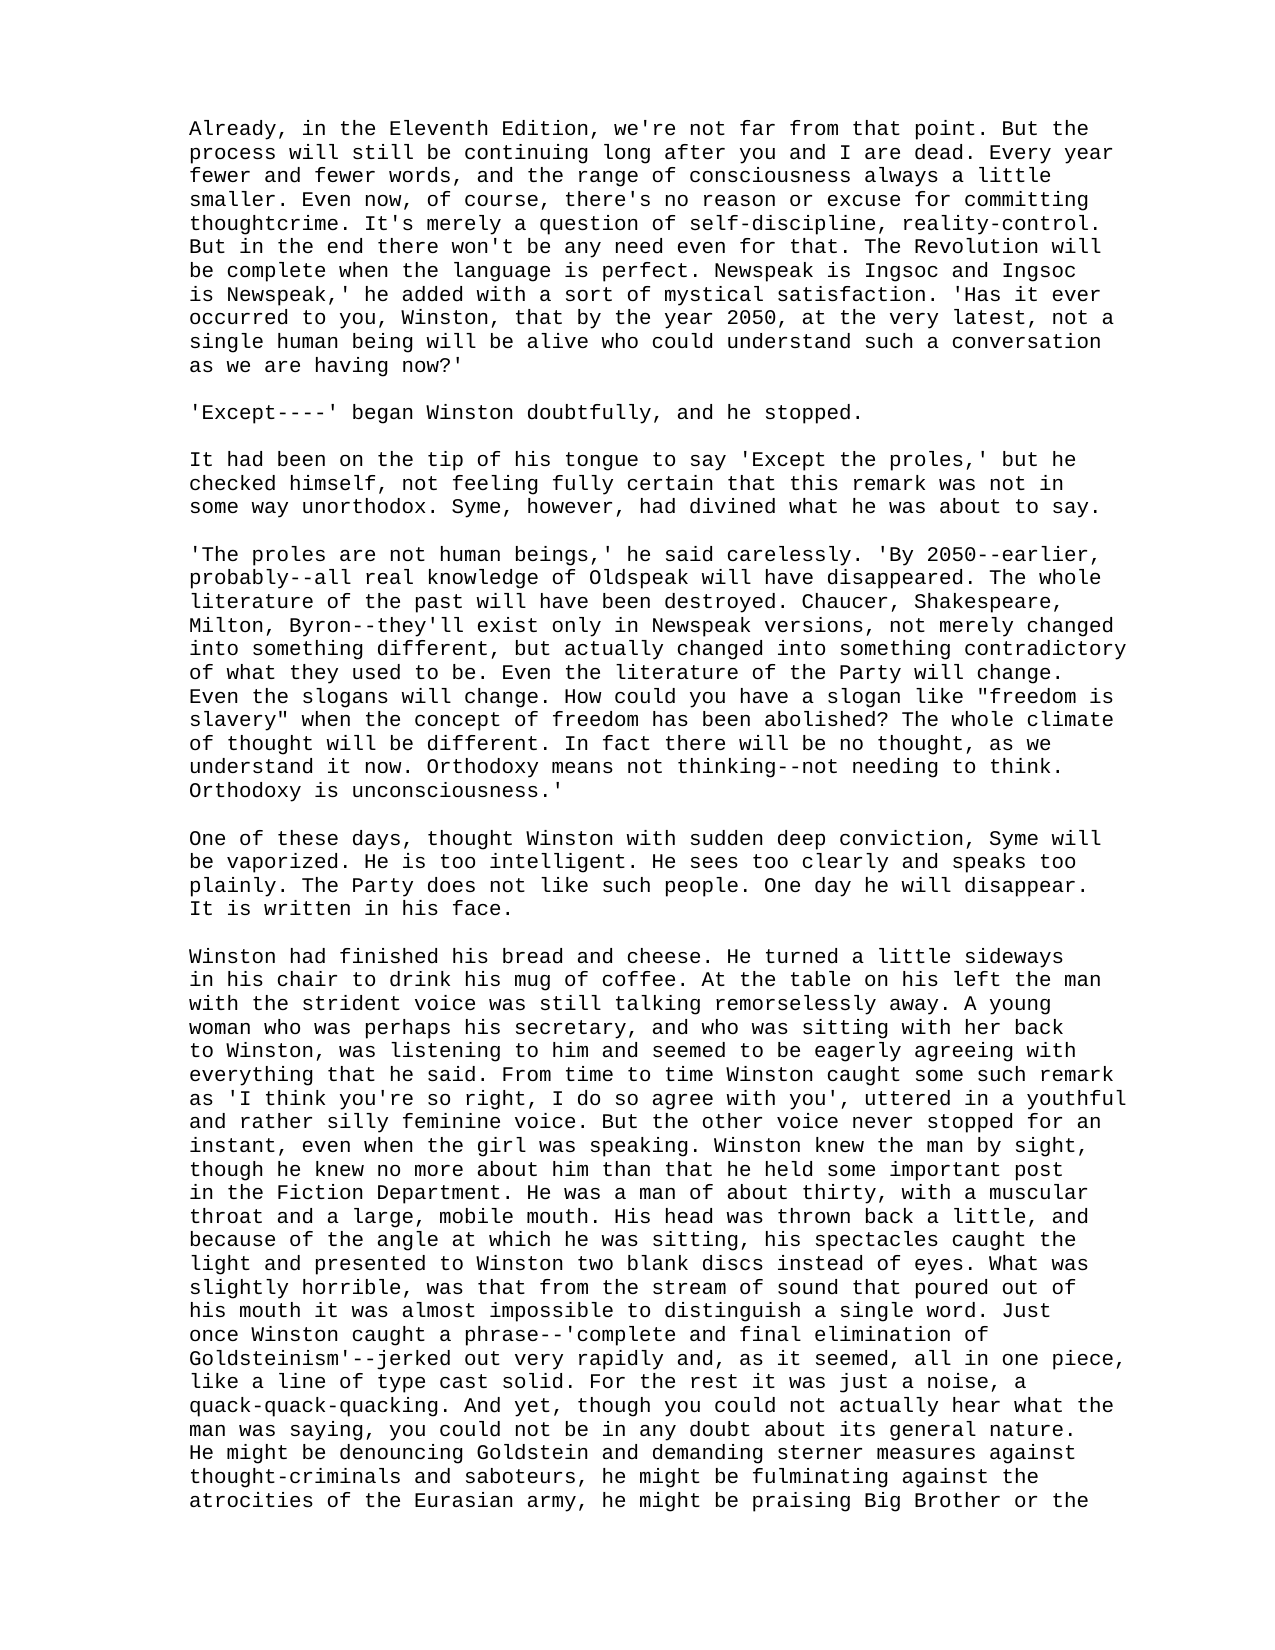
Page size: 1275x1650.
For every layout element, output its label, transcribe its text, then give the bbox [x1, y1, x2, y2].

text to Winston, was listening to him and seemed to be eagerly agreeing with [189, 1040, 1185, 1064]
text once Winston caught a phrase--'complete and final elimination of [189, 1324, 1185, 1348]
text like a line of type cast solid. For the rest it was just a noise, a [189, 1371, 1185, 1395]
text instant, even when the girl was speaking. Winston knew the man by sight, [189, 1135, 1185, 1158]
text process will still be continuing long after you and I are dead. Every year [189, 142, 1185, 165]
text quack-quack-quacking. And yet, though you could not actually hear what the [189, 1395, 1185, 1419]
text is Newspeak,' he added with a sort of mystical satisfaction. 'Has it ever [189, 284, 1185, 307]
text probably--all real knowledge of Oldspeak will have disappeared. The whole [189, 567, 1185, 591]
text understand it now. Orthodoxy means not thinking--not needing to think. [189, 757, 1185, 780]
text smaller. Even now, of course, there's no reason or excuse for committing [189, 189, 1185, 213]
text as 'I think you're so right, I do so agree with you', uttered in a youthful [189, 1088, 1185, 1111]
text and rather silly feminine voice. But the other voice never stopped for an [189, 1111, 1185, 1135]
text everything that he said. From time to time Winston caught some such remark [189, 1064, 1185, 1088]
text plainly. The Party does not like such people. One day he will disappear. [189, 875, 1185, 898]
text into something different, but actually changed into something contradictory [189, 638, 1185, 662]
text some way unorthodox. Syme, however, had divined what he was about to say. 'The proles are not human beings,' he said carelessly. 'By 2050--earlier, [189, 496, 1185, 567]
text light and presented to Winston two blank discs instead of eyes. What was [189, 1253, 1185, 1277]
text single human being will be alive who could understand such a conversation [189, 331, 1185, 354]
text his mouth it was almost impossible to distinguish a single word. Just [189, 1300, 1185, 1324]
text atrocities of the Eurasian army, he might be praising Big Brother or the [189, 1489, 1185, 1513]
text He might be denouncing Goldstein and demanding sterner measures against [189, 1442, 1185, 1466]
text of thought will be different. In fact there will be no thought, as we [189, 733, 1185, 757]
text thoughtcrime. It's merely a question of self-discipline, reality-control. [189, 213, 1185, 236]
text with the strident voice was still talking remorselessly away. A young [189, 993, 1185, 1017]
text Even the slogans will change. How could you have a slogan like "freedom is [189, 686, 1185, 709]
text be vaporized. He is too intelligent. He sees too clearly and speaks too [189, 851, 1185, 875]
text But in the end there won't be any need even for that. The Revolution will [189, 236, 1185, 260]
text slightly horrible, was that from the stream of sound that poured out of [189, 1277, 1185, 1300]
text slavery" when the concept of freedom has been abolished? The whole climate [189, 709, 1185, 733]
text be complete when the language is perfect. Newspeak is Ingsoc and Ingsoc [189, 260, 1185, 284]
text in his chair to drink his mug of coffee. At the table on his left the man [189, 969, 1185, 993]
text because of the angle at which he was sitting, his spectacles caught the [189, 1229, 1185, 1253]
text as we are having now?' 'Except----' began Winston doubtfully, and he stopped. It had been on the tip of his tongue to say 'Except the proles,' but he [189, 354, 1185, 473]
text fewer and fewer words, and the range of consciousness always a little [189, 165, 1185, 189]
text checked himself, not feeling fully certain that this remark was not in [189, 473, 1185, 496]
text Already, in the Eleventh Edition, we're not far from that point. But the [189, 118, 1185, 142]
text throat and a large, mobile mouth. His head was thrown back a little, and [189, 1206, 1185, 1229]
text literature of the past will have been destroyed. Chaucer, Shakespeare, [189, 591, 1185, 615]
text in the Fiction Department. He was a man of about thirty, with a muscular [189, 1182, 1185, 1206]
text man was saying, you could not be in any doubt about its general nature. [189, 1419, 1185, 1442]
text occurred to you, Winston, that by the year 2050, at the very latest, not a [189, 307, 1185, 331]
text though he knew no more about him than that he held some important post [189, 1158, 1185, 1182]
text Milton, Byron--they'll exist only in Newspeak versions, not merely changed [189, 615, 1185, 638]
text Goldsteinism'--jerked out very rapidly and, as it seemed, all in one piece, [189, 1348, 1185, 1371]
text Orthodoxy is unconsciousness.' One of these days, thought Winston with sudden deep conviction, Syme will [189, 780, 1185, 851]
text thought-criminals and saboteurs, he might be fulminating against the [189, 1466, 1185, 1489]
text woman who was perhaps his secretary, and who was sitting with her back [189, 1017, 1185, 1040]
text of what they used to be. Even the literature of the Party will change. [189, 662, 1185, 686]
text It is written in his face. Winston had finished his bread and cheese. He turned a little sideways [189, 898, 1185, 969]
